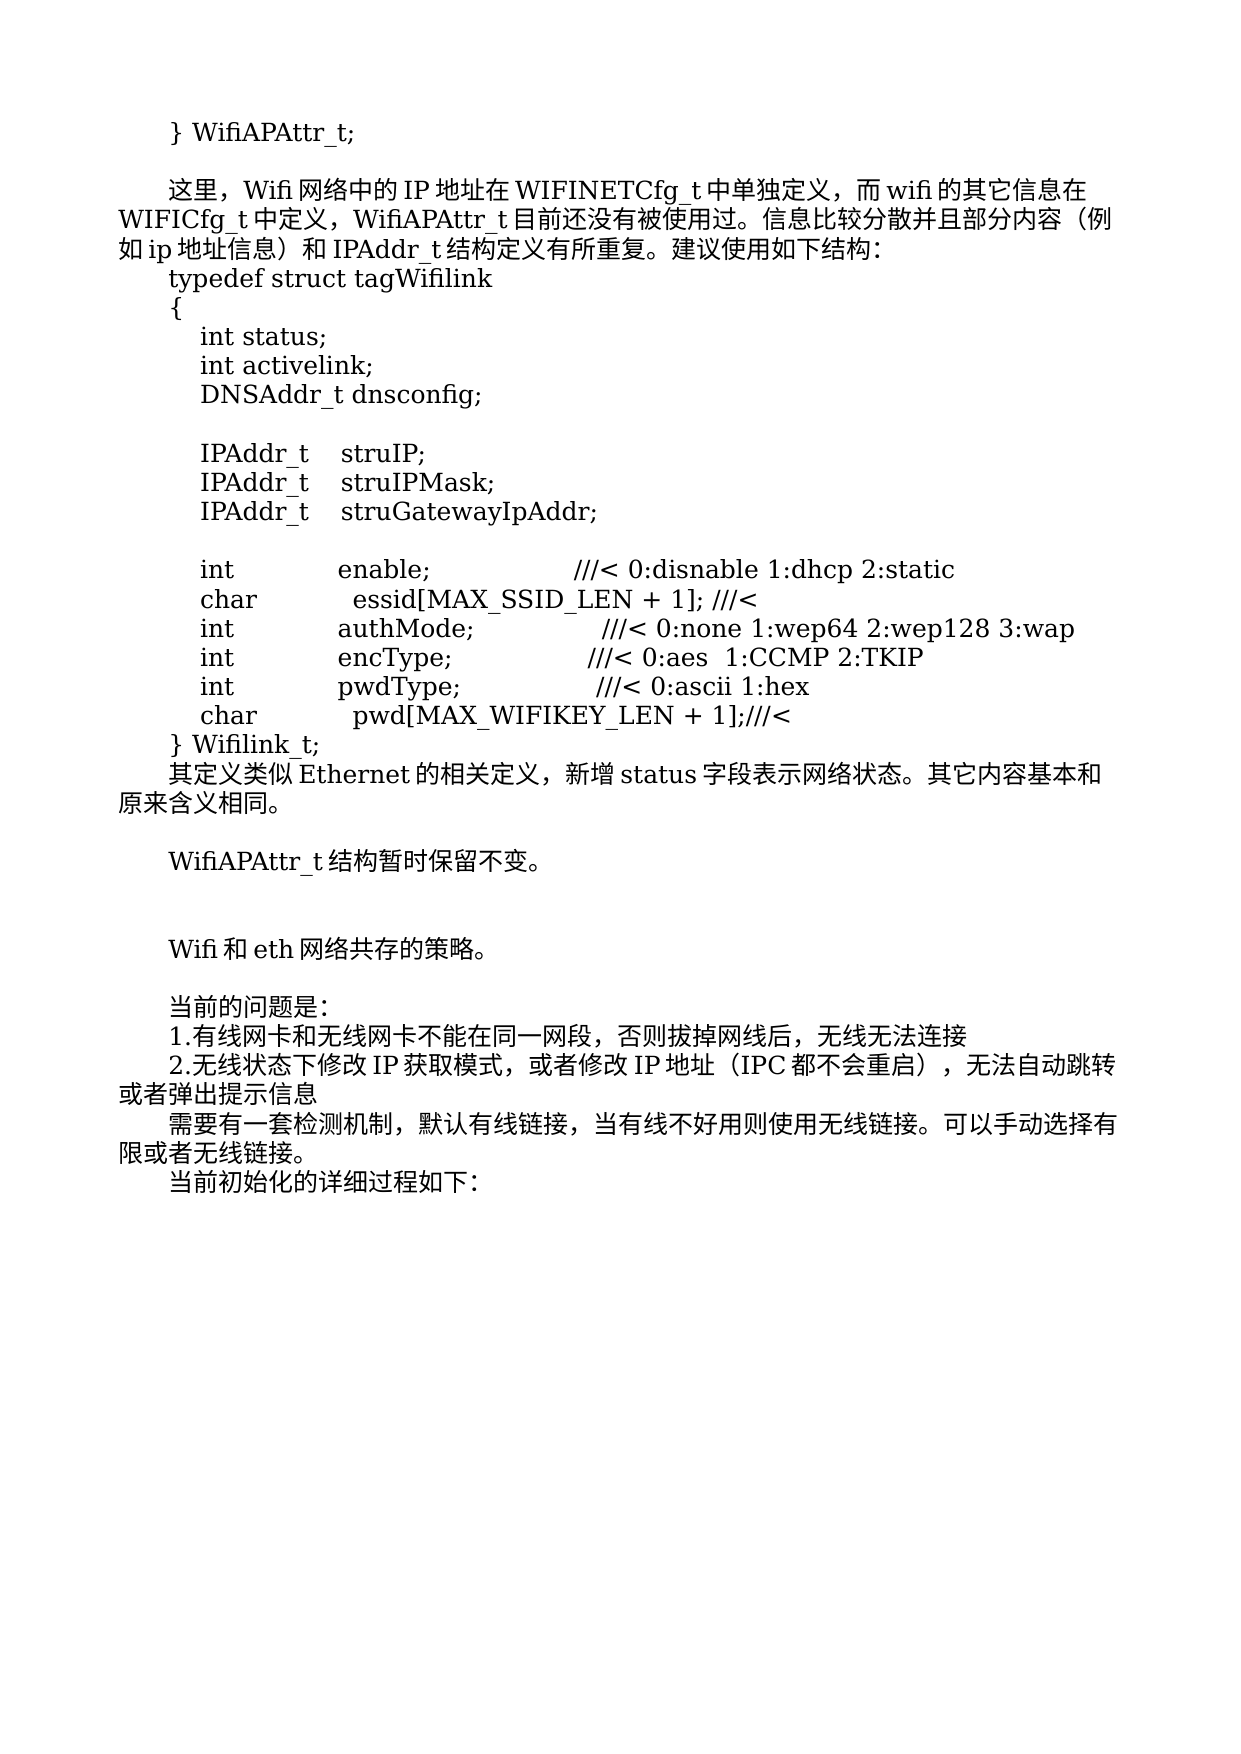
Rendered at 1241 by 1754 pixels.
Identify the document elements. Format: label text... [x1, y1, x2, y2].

text 这里，Wifi网络中的IP地址在WIFINETCfg_t中单独定义，而wifi的其它信息在WIFICfg_t中定义，WifiAPAttr_t目前还没有被使用过。信息比较分散并且部分内容（例如ip地址信息）和IPAddr_t结构定义有所重复。建议使用如下结构： [118, 176, 1122, 264]
text int authMode; ///< 0:none 1:wep64 2:wep128 3:wap [118, 614, 1122, 643]
text int pwdType; ///< 0:ascii 1:hex [118, 672, 1122, 701]
text typedef struct tagWifilink [118, 264, 1122, 293]
text int activelink; [118, 351, 1122, 381]
text 需要有一套检测机制，默认有线链接，当有线不好用则使用无线链接。可以手动选择有限或者无线链接。 [118, 1110, 1122, 1168]
text } Wifilink_t; [118, 731, 1122, 760]
text char pwd[MAX_WIFIKEY_LEN + 1];///< [118, 701, 1122, 731]
text { [118, 293, 1122, 322]
text 当前的问题是： [118, 993, 1122, 1022]
text IPAddr_t struGatewayIpAddr; [118, 497, 1122, 526]
text DNSAddr_t dnsconfig; [118, 381, 1122, 410]
text char essid[MAX_SSID_LEN + 1]; ///< [118, 585, 1122, 614]
text int enable; ///< 0:disnable 1:dhcp 2:static [118, 556, 1122, 585]
text Wifi和eth网络共存的策略。 [118, 935, 1122, 964]
text 其定义类似Ethernet的相关定义，新增status字段表示网络状态。其它内容基本和原来含义相同。 [118, 760, 1122, 818]
text WifiAPAttr_t结构暂时保留不变。 [118, 847, 1122, 876]
text IPAddr_t struIP; [118, 439, 1122, 468]
text int status; [118, 322, 1122, 351]
text 1.有线网卡和无线网卡不能在同一网段，否则拔掉网线后，无线无法连接 [118, 1022, 1122, 1051]
text int encType; ///< 0:aes 1:CCMP 2:TKIP [118, 643, 1122, 672]
text 当前初始化的详细过程如下： [118, 1168, 1122, 1197]
text } WifiAPAttr_t; [118, 118, 1122, 147]
text 2.无线状态下修改IP获取模式，或者修改IP地址（IPC都不会重启），无法自动跳转或者弹出提示信息 [118, 1051, 1122, 1110]
text IPAddr_t struIPMask; [118, 468, 1122, 497]
